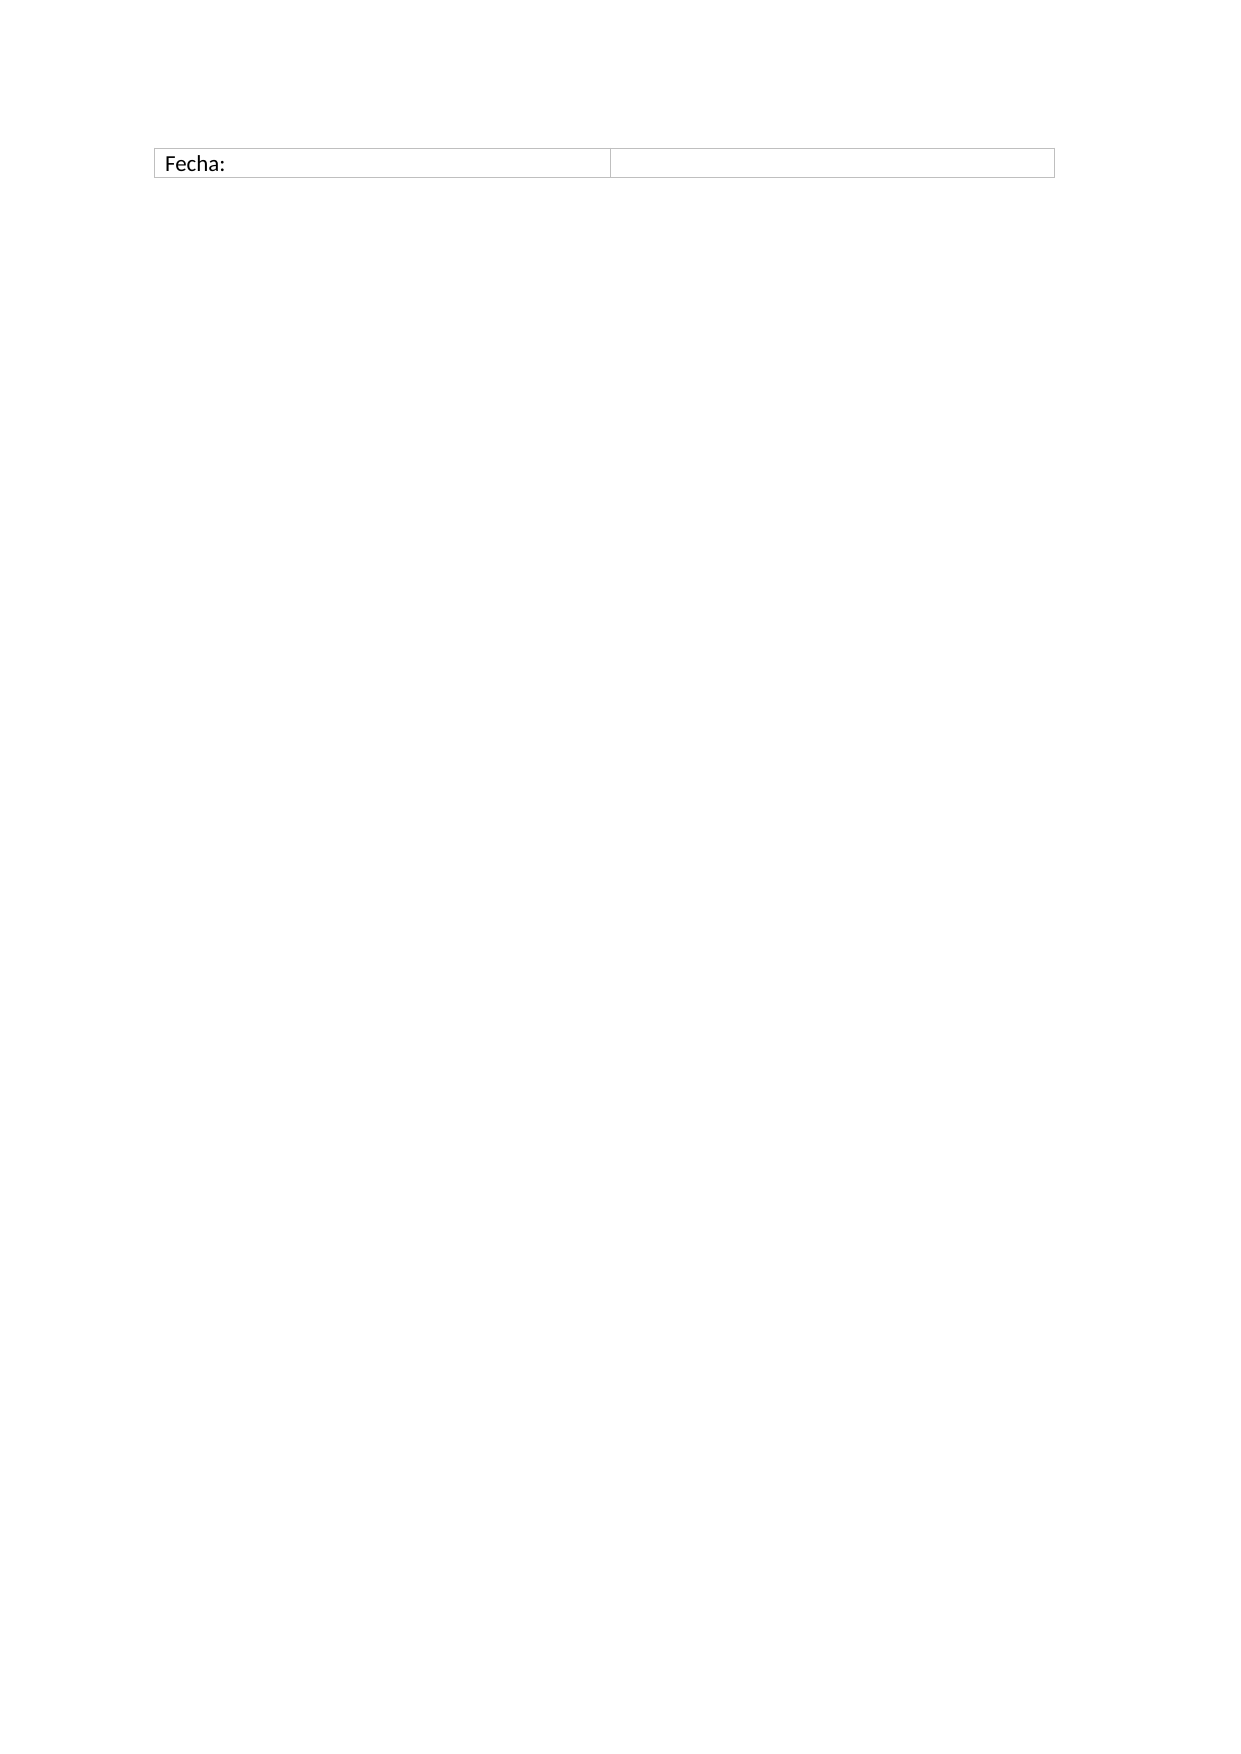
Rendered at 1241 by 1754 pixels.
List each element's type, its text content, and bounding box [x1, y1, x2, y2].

table_cell Fecha: [155, 149, 610, 177]
table_cell [611, 149, 1054, 177]
